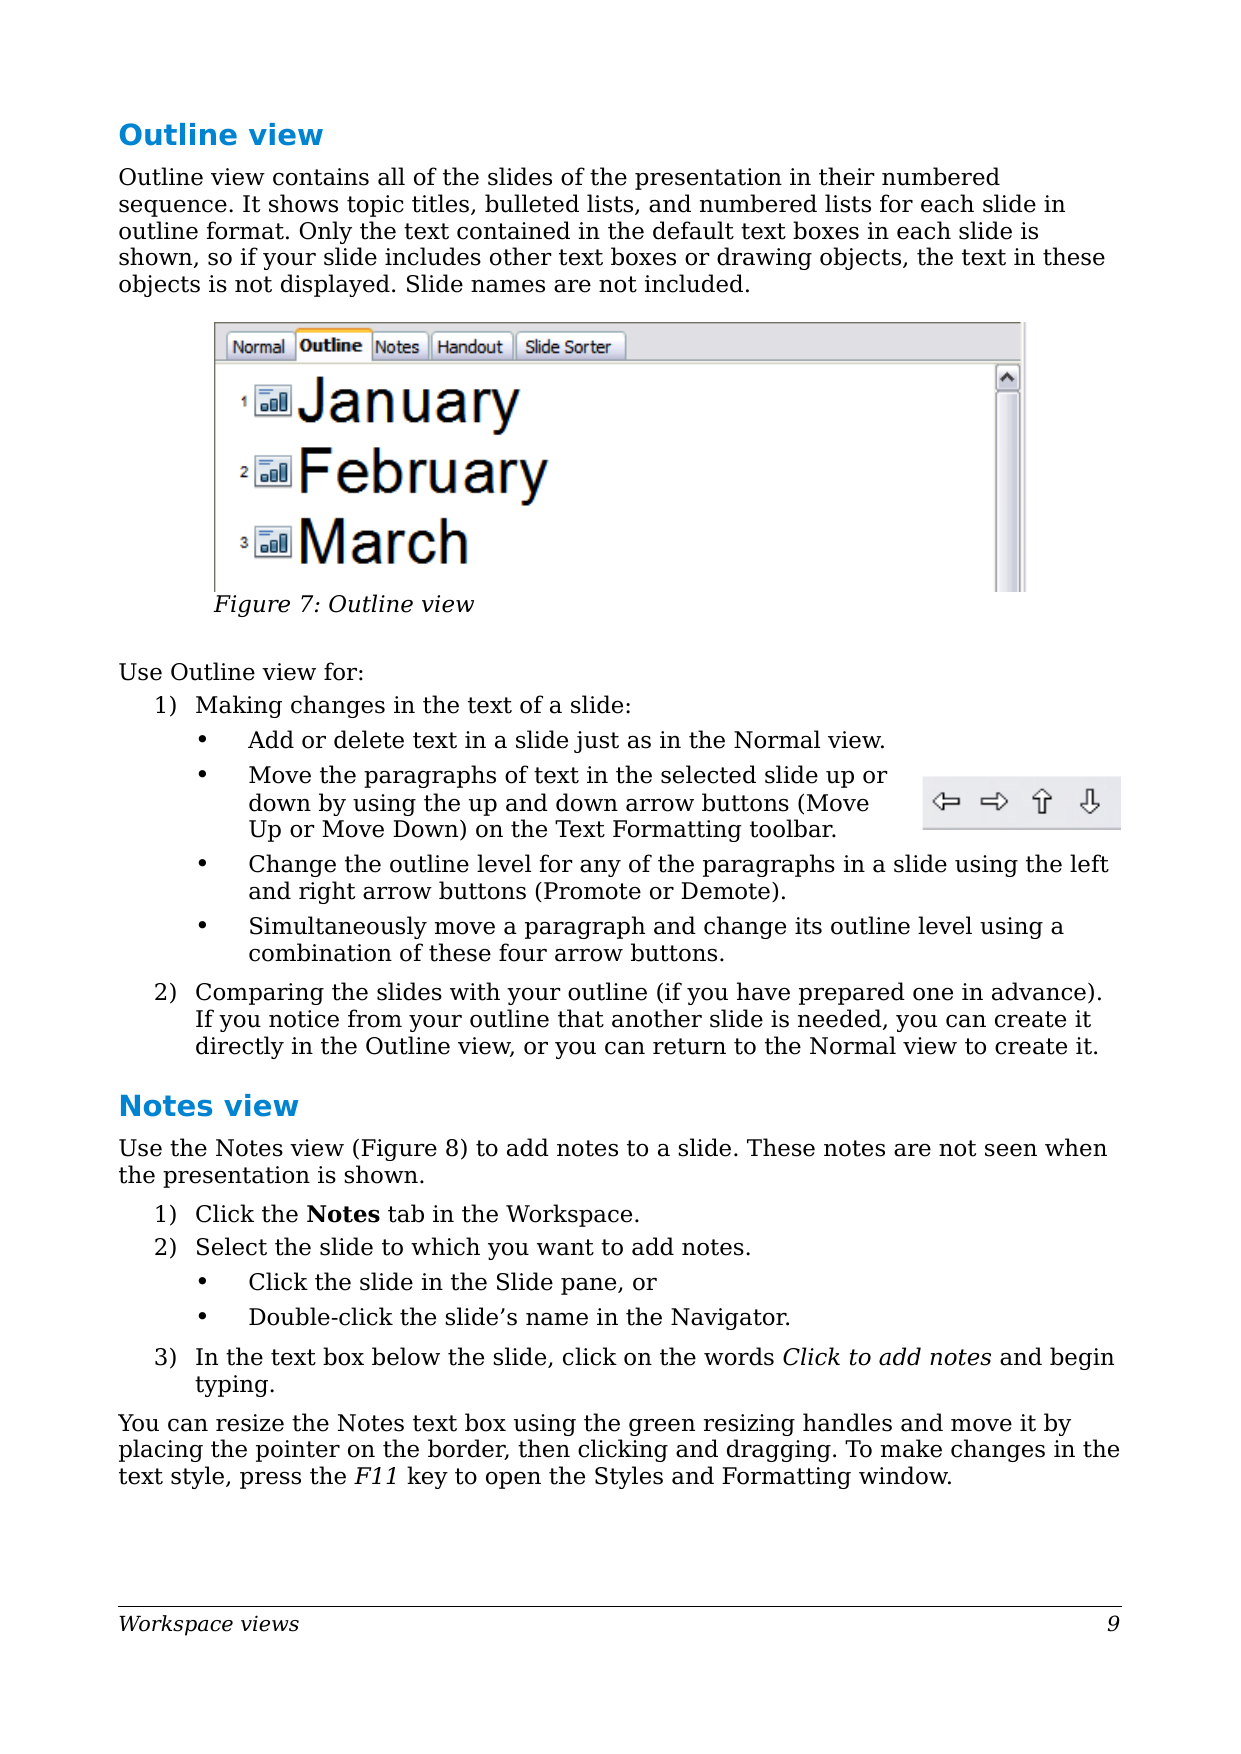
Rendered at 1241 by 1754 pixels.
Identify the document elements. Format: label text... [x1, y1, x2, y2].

list Change the outline level for any of the paragraphs in a slide using the left and right arrow buttons (Promote or Demote). [195, 849, 1122, 905]
subtitle Notes view [118, 1089, 1122, 1123]
list Click the Notes tab in the Workspace. [177, 1201, 1122, 1228]
text Figure 7: Outline view [214, 592, 1026, 618]
list Select the slide to which you want to add notes. [177, 1234, 1122, 1261]
picture [214, 322, 1027, 592]
list Making changes in the text of a slide: [177, 692, 1122, 719]
picture [922, 775, 1121, 830]
text Use the Notes view (Figure 8) to add notes to a slide. These notes are not seen when the presentation is shown. [118, 1135, 1122, 1188]
subtitle Outline view [118, 118, 1122, 152]
text Outline view contains all of the slides of the presentation in their numbered sequence. It shows topic titles, bulleted lists, and numbered lists for each slide in outline format. Only the text contained in the default text boxes in each slide is shown, so if your slide includes other text boxes or drawing objects, the text in these objects is not displayed. Slide names are not included. [118, 164, 1122, 298]
list Comparing the slides with your outline (if you have prepared one in advance). If you notice from your outline that another slide is needed, you can create it directly in the Outline view, or you can return to the Normal view to create it. [177, 979, 1122, 1059]
list Add or delete text in a slide just as in the Normal view. [195, 725, 1122, 754]
list Click the slide in the Slide pane, or [195, 1267, 1122, 1296]
list In the text box below the slide, click on the words Click to add notes and begin typing. [177, 1344, 1122, 1397]
text You can resize the Notes text box using the green resizing handles and move it by placing the pointer on the border, then clicking and dragging. To make changes in the text style, press the F11 key to open the Styles and Formatting window. [118, 1410, 1122, 1490]
list Simultaneously move a paragraph and change its outline level using a combination of these four arrow buttons. [195, 911, 1122, 967]
list Move the paragraphs of text in the selected slide up or down by using the up and down arrow buttons (Move Up or Move Down) on the Text Formatting toolbar. [195, 761, 1122, 843]
list Use Outline view for: [118, 659, 1122, 686]
list Double-click the slide’s name in the Navigator. [195, 1303, 1122, 1332]
